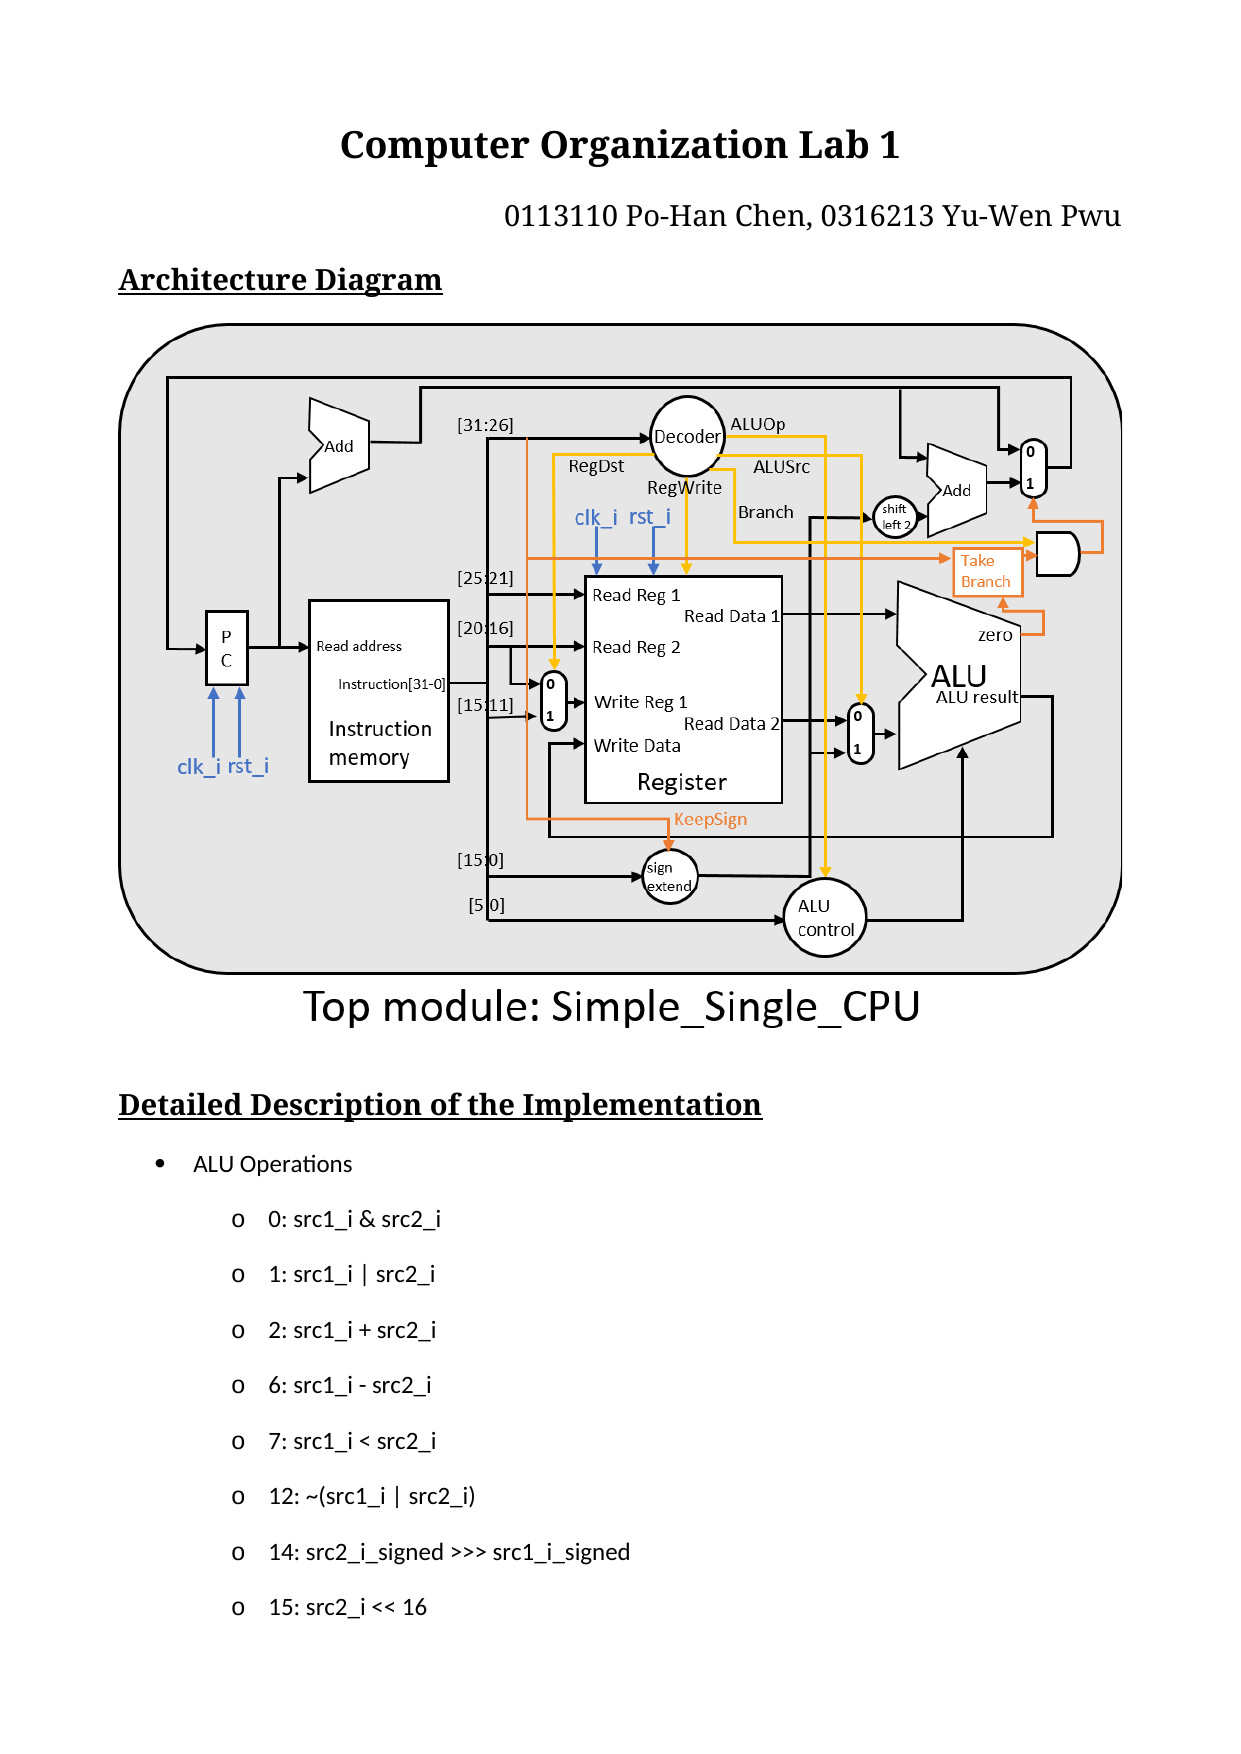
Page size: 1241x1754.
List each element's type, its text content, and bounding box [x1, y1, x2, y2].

list 12: ~(src1_i | src2_i) [231, 1480, 1122, 1512]
list 14: src2_i_signed >>> src1_i_signed [231, 1536, 1122, 1568]
list 1: src1_i | src2_i [231, 1258, 1122, 1290]
text Computer Organization Lab 1 [118, 118, 1122, 169]
text Detailed Description of the Implementation [118, 1084, 1122, 1124]
list 0: src1_i & src2_i [231, 1203, 1122, 1234]
list 6: src1_i - src2_i [231, 1369, 1122, 1401]
list 2: src1_i + src2_i [231, 1314, 1122, 1346]
list 7: src1_i < src2_i [231, 1425, 1122, 1457]
text Architecture Diagram [118, 259, 1122, 299]
text 0113110 Po-Han Chen, 0316213 Yu-Wen Pwu [118, 195, 1122, 234]
list ALU Operations [156, 1148, 1122, 1179]
list 15: src2_i << 16 [231, 1591, 1122, 1623]
